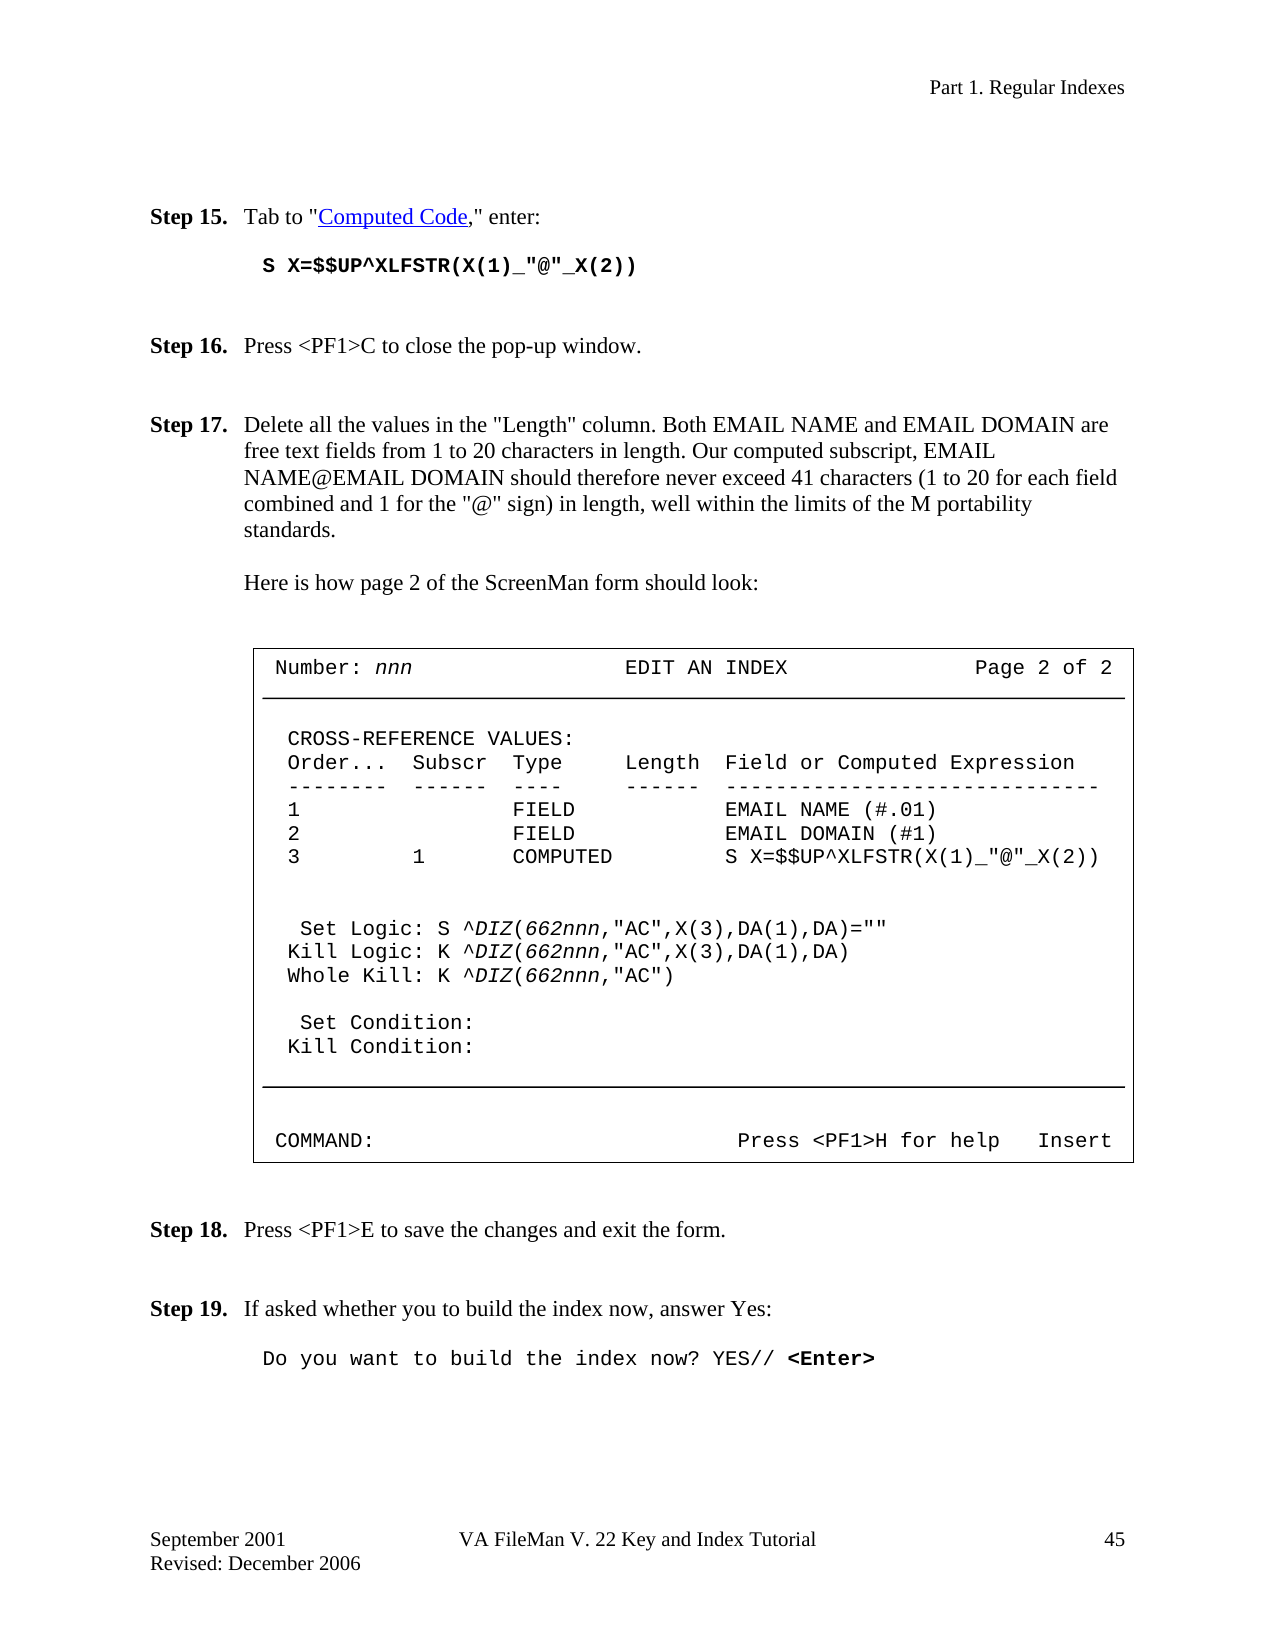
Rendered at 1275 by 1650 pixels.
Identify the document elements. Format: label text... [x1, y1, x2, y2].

text Do you want to build the index now? YES// <Enter> [262, 1348, 1125, 1371]
text Step 15. Tab to "Computed Code," enter: [150, 203, 1125, 229]
text Step 16. Press <PF1>C to close the pop-up window. [150, 332, 1125, 358]
text Kill Condition: [254, 1026, 1133, 1059]
text Here is how page 2 of the ScreenMan form should look: [244, 569, 1125, 595]
text Step 17. Delete all the values in the "Length" column. Both EMAIL NAME and EMAIL DOMAIN are free text fields from 1 to 20 characters in length. Our computed subscript, EMAIL NAME@EMAIL DOMAIN should therefore never exceed 41 characters (1 to 20 for each field combined and 1 for the "@" sign) in length, well within the limits of the M portability standards. [150, 411, 1125, 543]
text 2 FIELD EMAIL DOMAIN (#1) [254, 813, 1133, 837]
text COMMAND: Press <PF1>H for help Insert [254, 1121, 1133, 1162]
text Step 18. Press <PF1>E to save the changes and exit the form. [150, 1216, 1125, 1242]
text Order... Subscr Type Length Field or Computed Expression [254, 743, 1133, 766]
text 3 1 COMPUTED S X=$$UP^XLFSTR(X(1)_"@"_X(2)) [254, 837, 1133, 870]
text Kill Logic: K ^DIZ(662nnn,"AC",X(3),DA(1),DA) [254, 932, 1133, 955]
text Set Logic: S ^DIZ(662nnn,"AC",X(3),DA(1),DA)="" [254, 908, 1133, 932]
text -------- ------ ---- ------ ------------------------------ [254, 766, 1133, 790]
text 1 FIELD EMAIL NAME (#.01) [254, 790, 1133, 813]
text Step 19. If asked whether you to build the index now, answer Yes: [150, 1295, 1125, 1321]
text S X=$$UP^XLFSTR(X(1)_"@"_X(2)) [262, 255, 1125, 279]
text Set Condition: [254, 1003, 1133, 1026]
text Number: nnn EDIT AN INDEX Page 2 of 2 [254, 649, 1133, 681]
text CROSS-REFERENCE VALUES: [254, 719, 1133, 743]
text Whole Kill: K ^DIZ(662nnn,"AC") [254, 955, 1133, 988]
